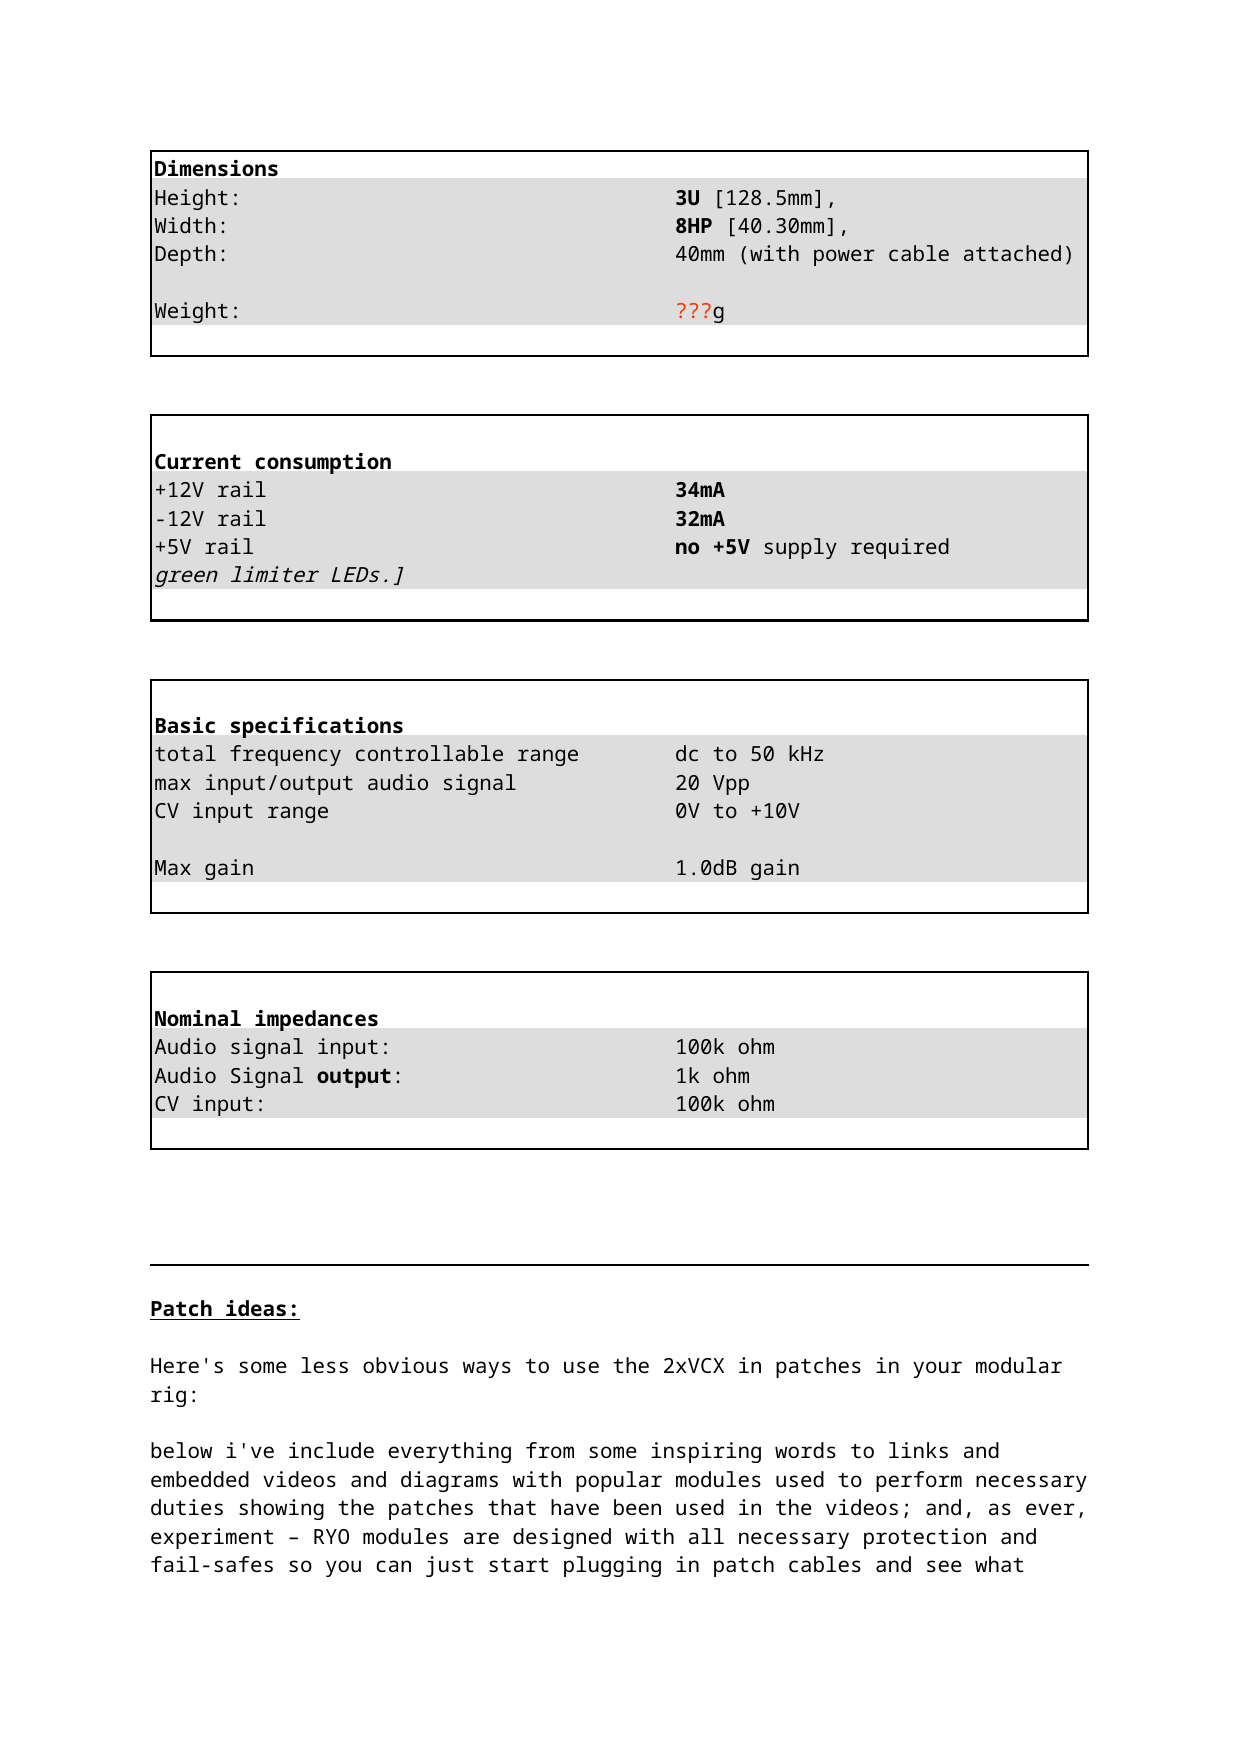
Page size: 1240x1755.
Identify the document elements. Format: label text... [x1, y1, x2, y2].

text Width: 8HP [40.30mm], [152, 207, 1087, 235]
text Basic specifications [152, 707, 1087, 735]
text Height: 3U [128.5mm], [152, 178, 1087, 207]
text Dimensions [152, 152, 1087, 178]
text Patch ideas: [150, 1294, 1089, 1323]
text Current consumption [152, 443, 1087, 471]
text Max gain 1.0dB gain [152, 849, 1087, 882]
text -12V rail 32mA [152, 499, 1087, 528]
text below i've include everything from some inspiring words to links and embedded videos and diagrams with popular modules used to perform necessary duties showing the patches that have been used in the videos; and, as ever, experiment – RYO modules are designed with all necessary protection and fail-safes so you can just start plugging in patch cables and see what [150, 1437, 1089, 1579]
text Audio signal input: 100k ohm Audio Signal output: 1k ohm [152, 1028, 1087, 1085]
text Nominal impedances [152, 1000, 1087, 1028]
text +5V rail no +5V supply required [152, 528, 1087, 556]
text +12V rail 34mA [152, 471, 1087, 499]
text total frequency controllable range dc to 50 kHz [152, 735, 1087, 764]
text green limiter LEDs.] [152, 556, 1087, 589]
text CV input range 0V to +10V [152, 792, 1087, 821]
text max input/output audio signal 20 Vpp [152, 764, 1087, 792]
text Here's some less obvious ways to use the 2xVCX in patches in your modular rig: [150, 1351, 1089, 1408]
text CV input: 100k ohm [152, 1085, 1087, 1118]
text Depth: 40mm (with power cable attached) [152, 235, 1087, 264]
text Weight: ???g [152, 292, 1087, 325]
